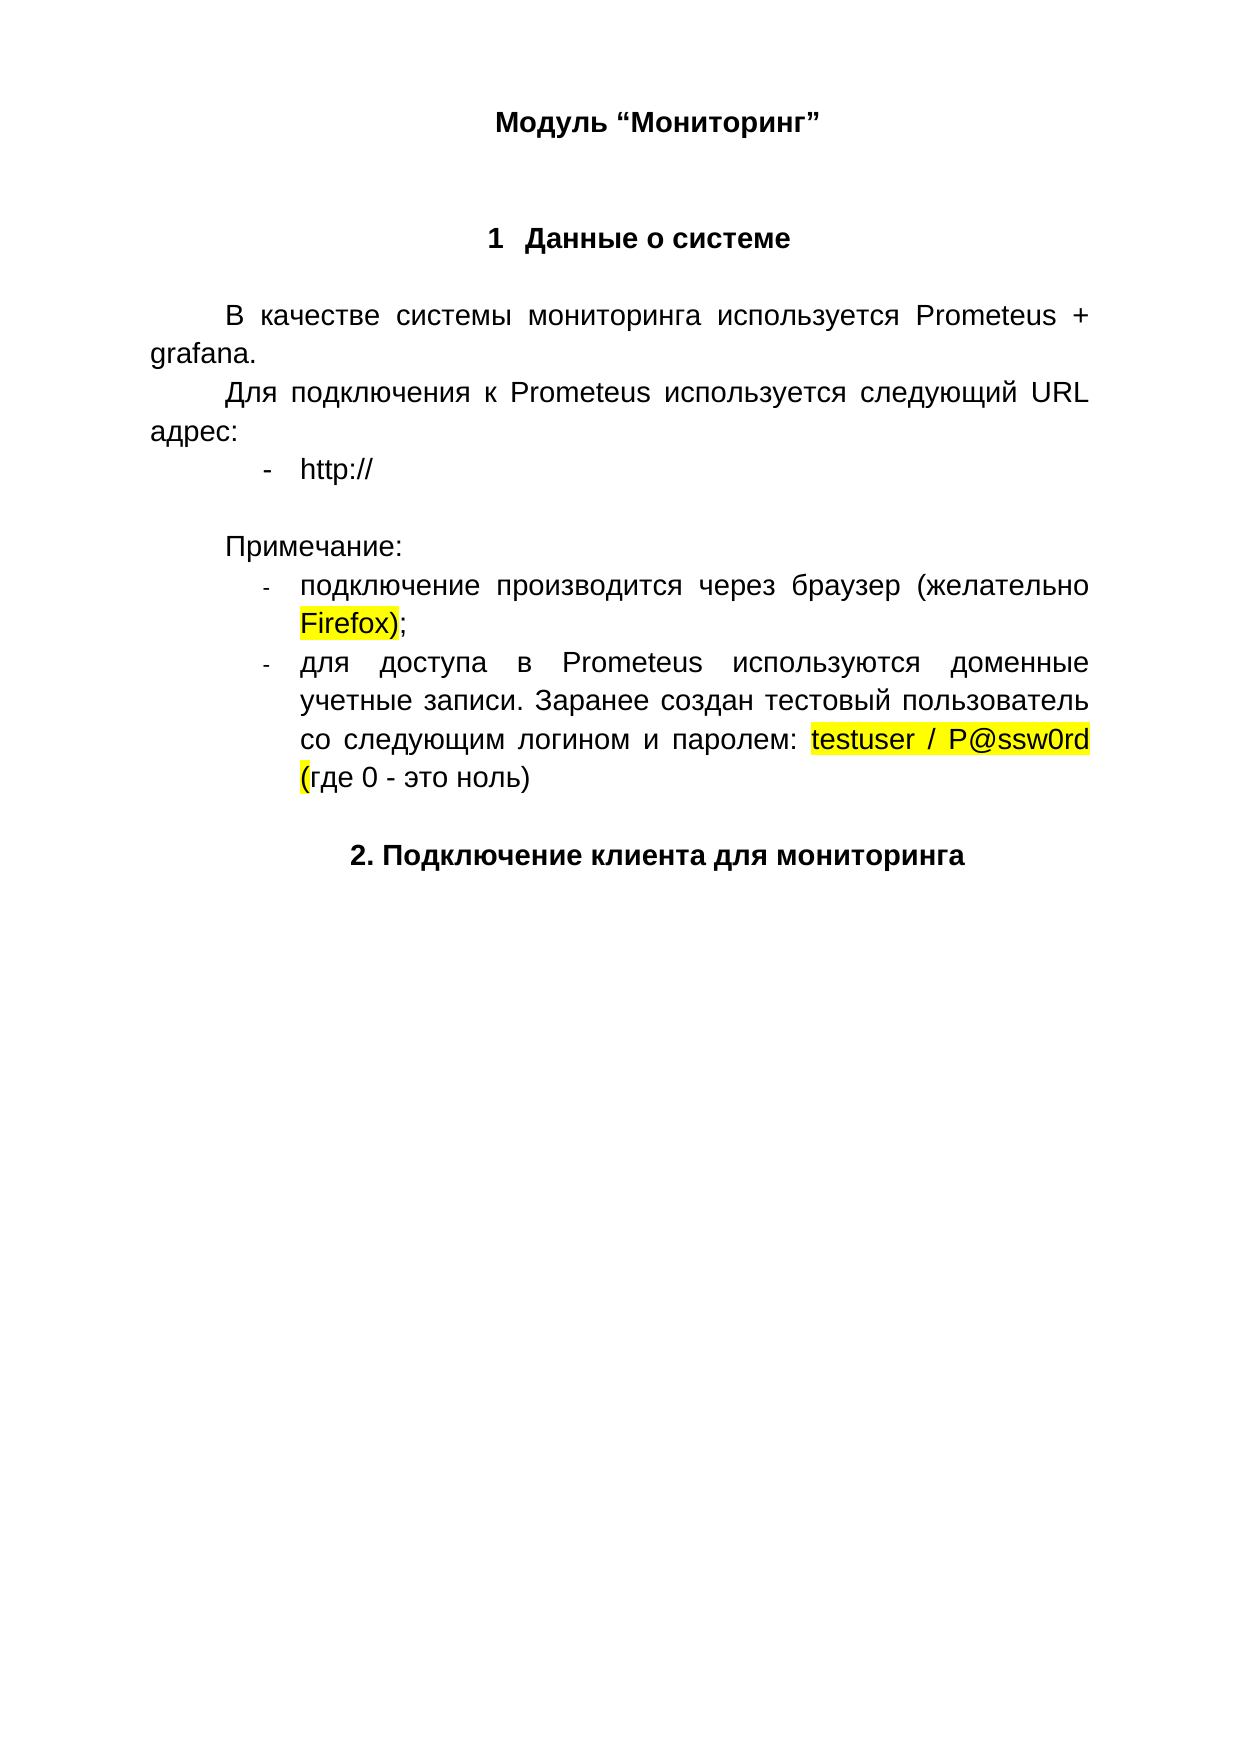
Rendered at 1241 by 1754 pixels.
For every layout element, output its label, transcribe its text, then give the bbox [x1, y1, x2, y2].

list для доступа в Prometeus используются доменные учетные записи. Заранее создан тестовый пользователь со следующим логином и паролем: testuser / P@ssw0rd (где 0 - это ноль) [262, 645, 1090, 794]
text 2. Подключение клиента для мониторинга [225, 837, 1090, 871]
text Примечание: [150, 529, 1090, 563]
text Модуль “Мониторинг” [225, 105, 1090, 139]
list Данные о системе [487, 221, 1090, 254]
list подключение производится через браузер (желательно Firefox); [262, 568, 1090, 640]
text В качестве системы мониторинга используется Prometeus + grafana. [150, 298, 1090, 370]
text Для подключения к Prometeus используется следующий URL адрес: [150, 375, 1090, 447]
list http:// [262, 452, 1090, 486]
